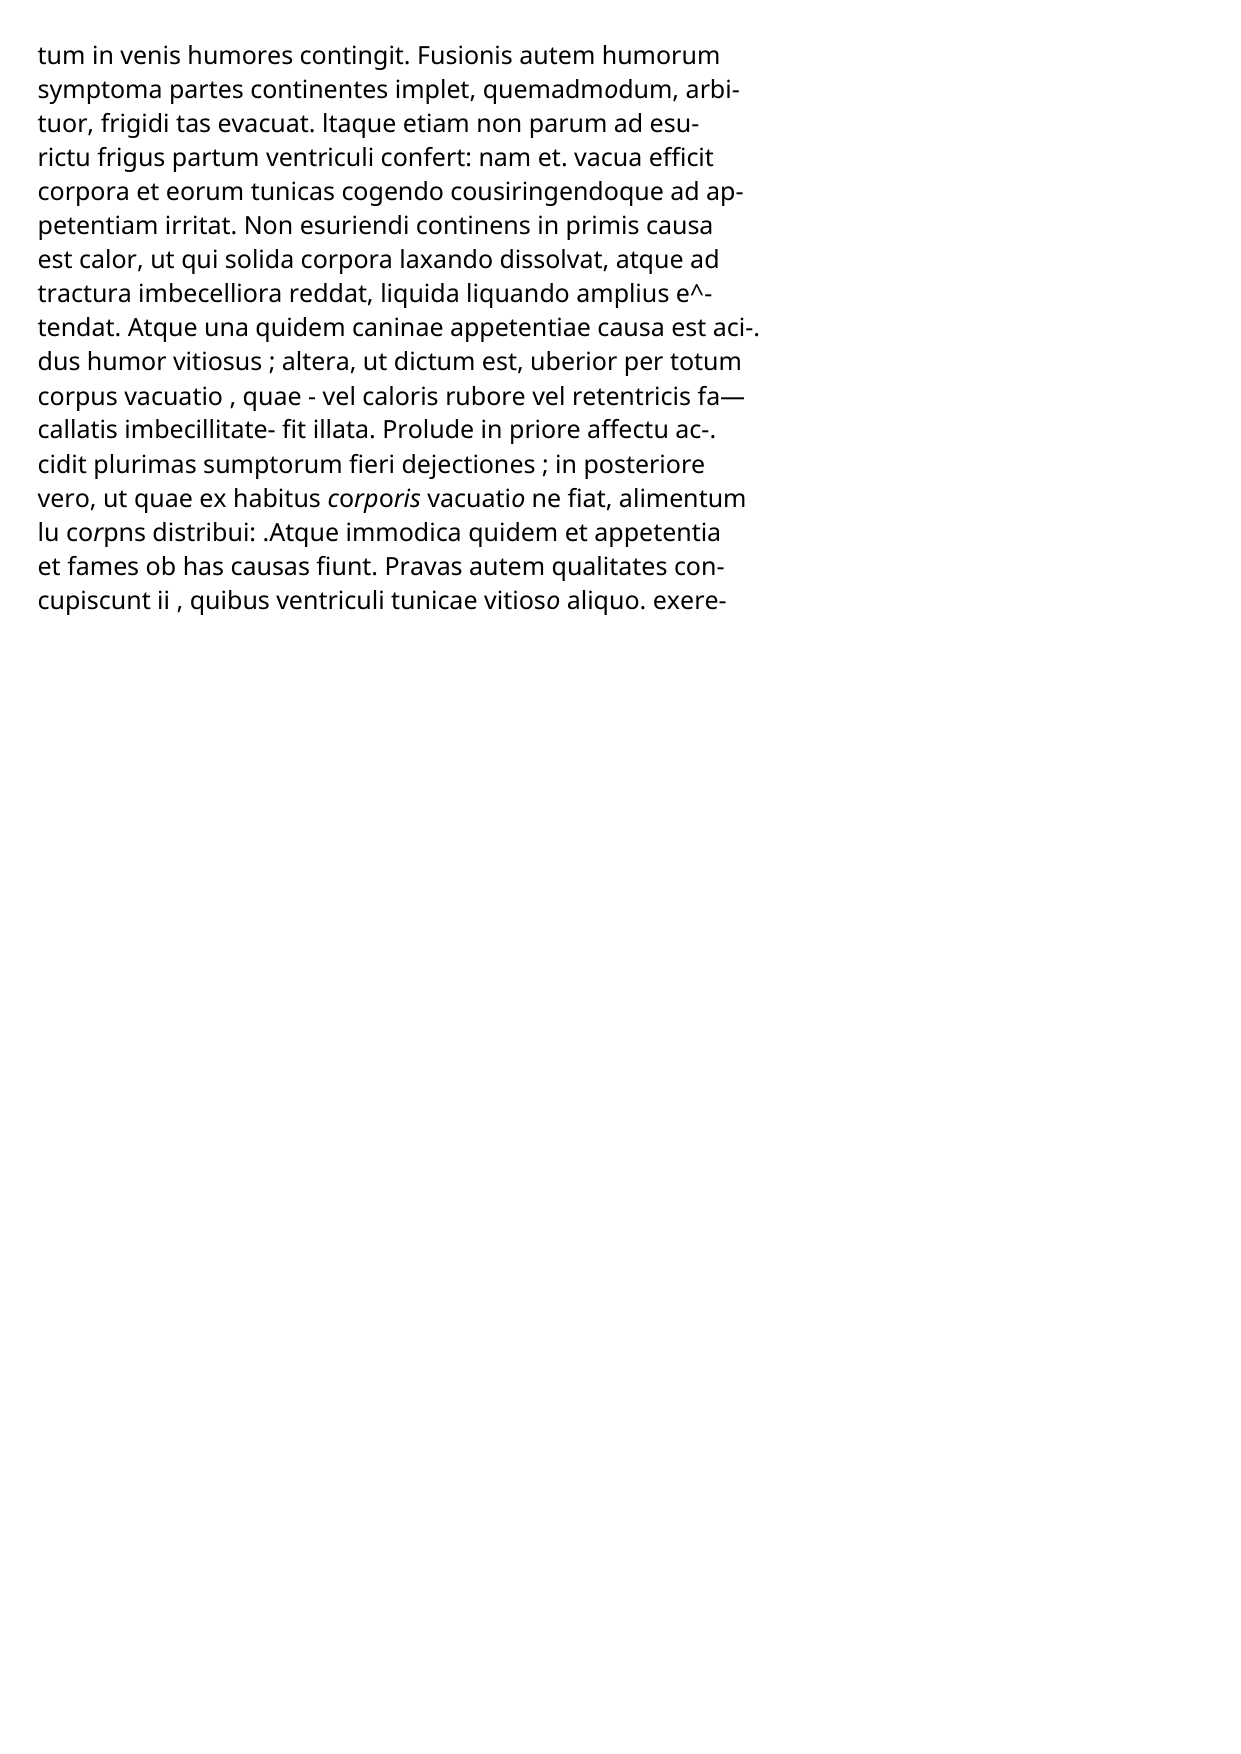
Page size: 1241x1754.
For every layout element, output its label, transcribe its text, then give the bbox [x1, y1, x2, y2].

text tum in venis humores contingit. Fusionis autem humorum symptoma partes continentes implet, quemadmodum, arbi- tuor, frigidi tas evacuat. ltaque etiam non parum ad esu- rictu frigus partum ventriculi confert: nam et. vacua efficit corpora et eorum tunicas cogendo cousiringendoque ad ap- petentiam irritat. Non esuriendi continens in primis causa est calor, ut qui solida corpora laxando dissolvat, atque ad tractura imbecelliora reddat, liquida liquando amplius e^- tendat. Atque una quidem caninae appetentiae causa est aci-. dus humor vitiosus ; altera, ut dictum est, uberior per totum corpus vacuatio , quae - vel caloris rubore vel retentricis fa— callatis imbecillitate- fit illata. Prolude in priore affectu ac-. cidit plurimas sumptorum fieri dejectiones ; in posteriore vero, ut quae ex habitus corporis vacuatio ne fiat, alimentum lu corpns distribui: .Atque immodica quidem et appetentia et fames ob has causas fiunt. Pravas autem qualitates con- cupiscunt ii , quibus ventriculi tunicae vitioso aliquo. exere- [37, 37, 1203, 617]
